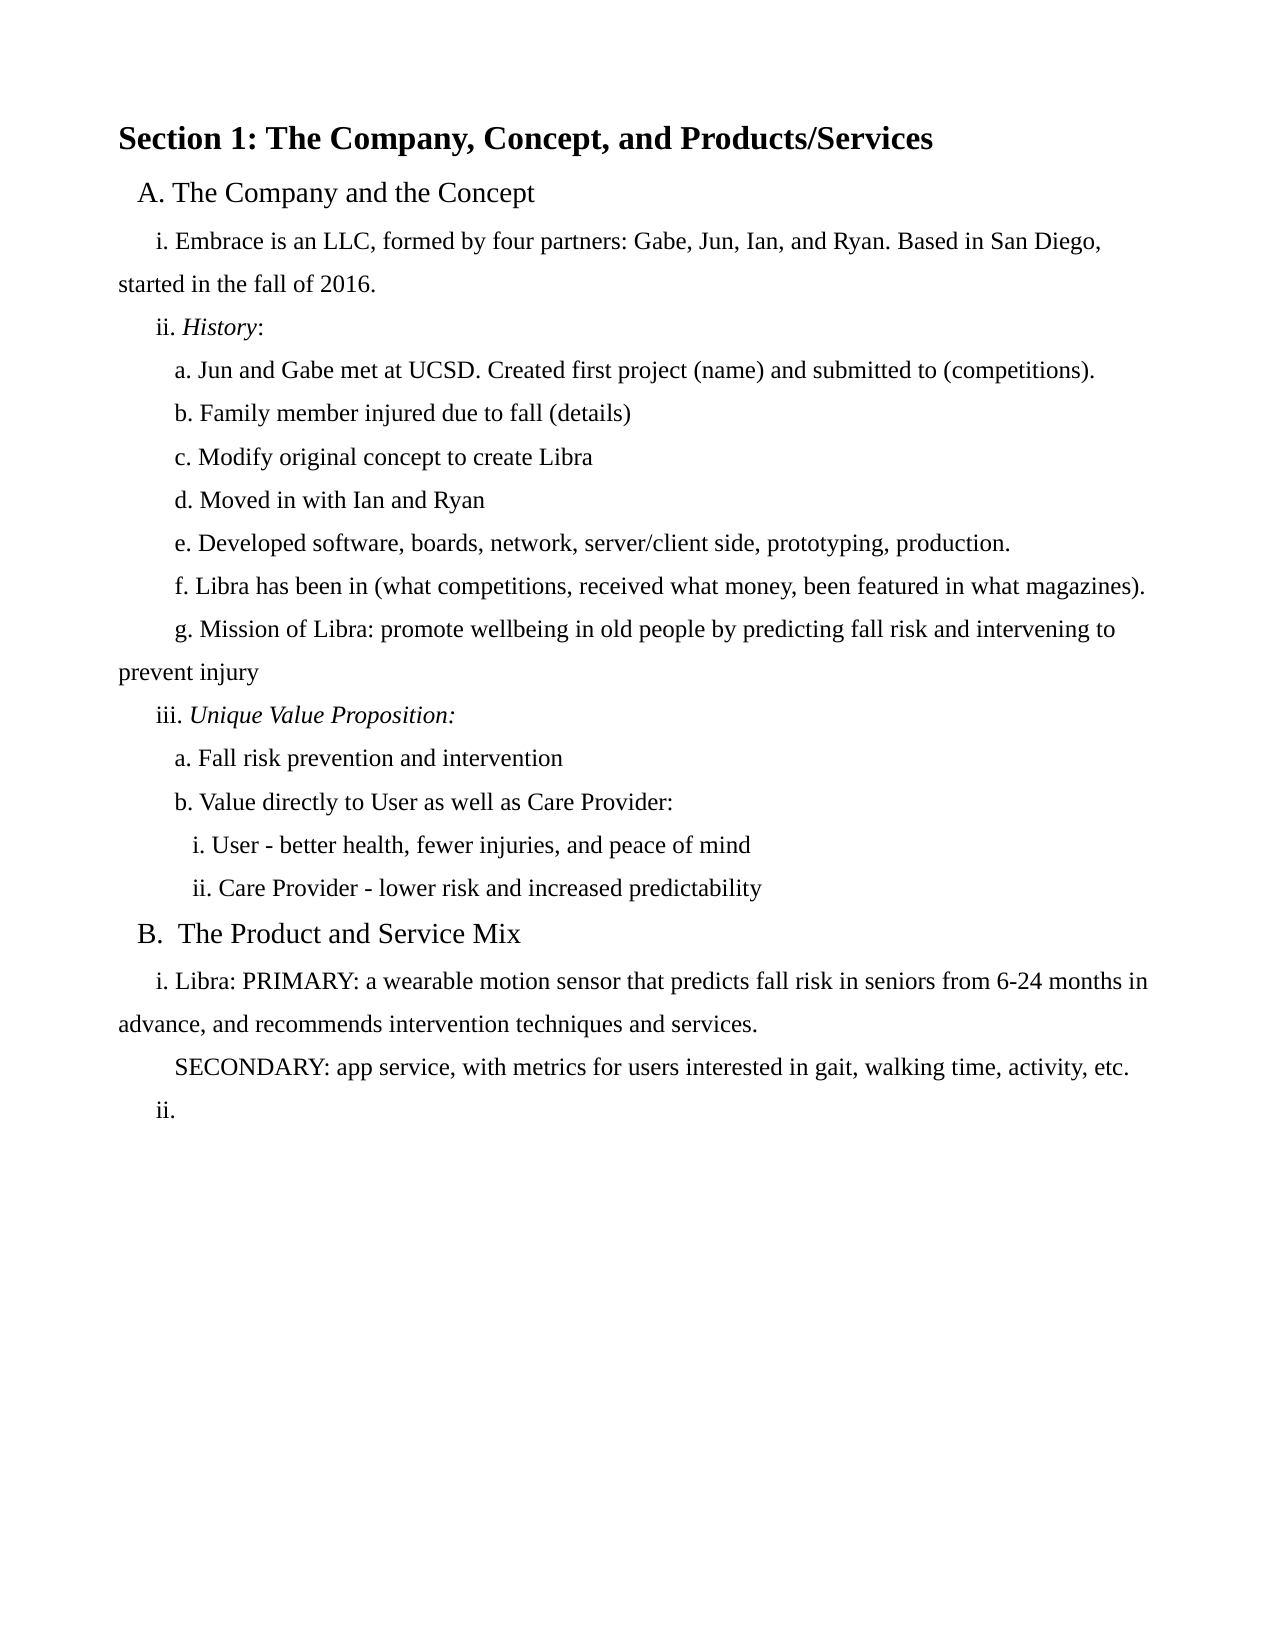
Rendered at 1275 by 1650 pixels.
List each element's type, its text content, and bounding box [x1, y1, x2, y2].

text b. Family member injured due to fall (details) [118, 398, 1157, 427]
text a. Fall risk prevention and intervention [118, 743, 1157, 772]
text c. Modify original concept to create Libra [118, 442, 1157, 470]
text B. The Product and Service Mix [118, 916, 1157, 949]
text iii. Unique Value Proposition: [118, 700, 1157, 729]
text a. Jun and Gabe met at UCSD. Created first project (name) and submitted to (competitions). [118, 355, 1157, 384]
text SECONDARY: app service, with metrics for users interested in gait, walking time, activity, etc. [118, 1052, 1157, 1081]
text ii. Care Provider - lower risk and increased predictability [118, 873, 1157, 902]
text f. Libra has been in (what competitions, received what money, been featured in what magazines). [118, 571, 1157, 600]
text ii. [118, 1096, 1157, 1124]
text i. Libra: PRIMARY: a wearable motion sensor that predicts fall risk in seniors from 6-24 months in advance, and recommends intervention techniques and services. [118, 966, 1157, 1038]
text Section 1: The Company, Concept, and Products/Services [118, 118, 1157, 156]
text g. Mission of Libra: promote wellbeing in old people by predicting fall risk and intervening to prevent injury [118, 614, 1157, 686]
text i. User - better health, fewer injuries, and peace of mind [118, 830, 1157, 858]
text ii. History: [118, 312, 1157, 341]
text b. Value directly to User as well as Care Provider: [118, 787, 1157, 815]
text i. Embrace is an LLC, formed by four partners: Gabe, Jun, Ian, and Ryan. Based in San Diego, started in the fall of 2016. [118, 226, 1157, 298]
text d. Moved in with Ian and Ryan [118, 485, 1157, 513]
text e. Developed software, boards, network, server/client side, prototyping, production. [118, 528, 1157, 557]
text A. The Company and the Concept [118, 176, 1157, 209]
